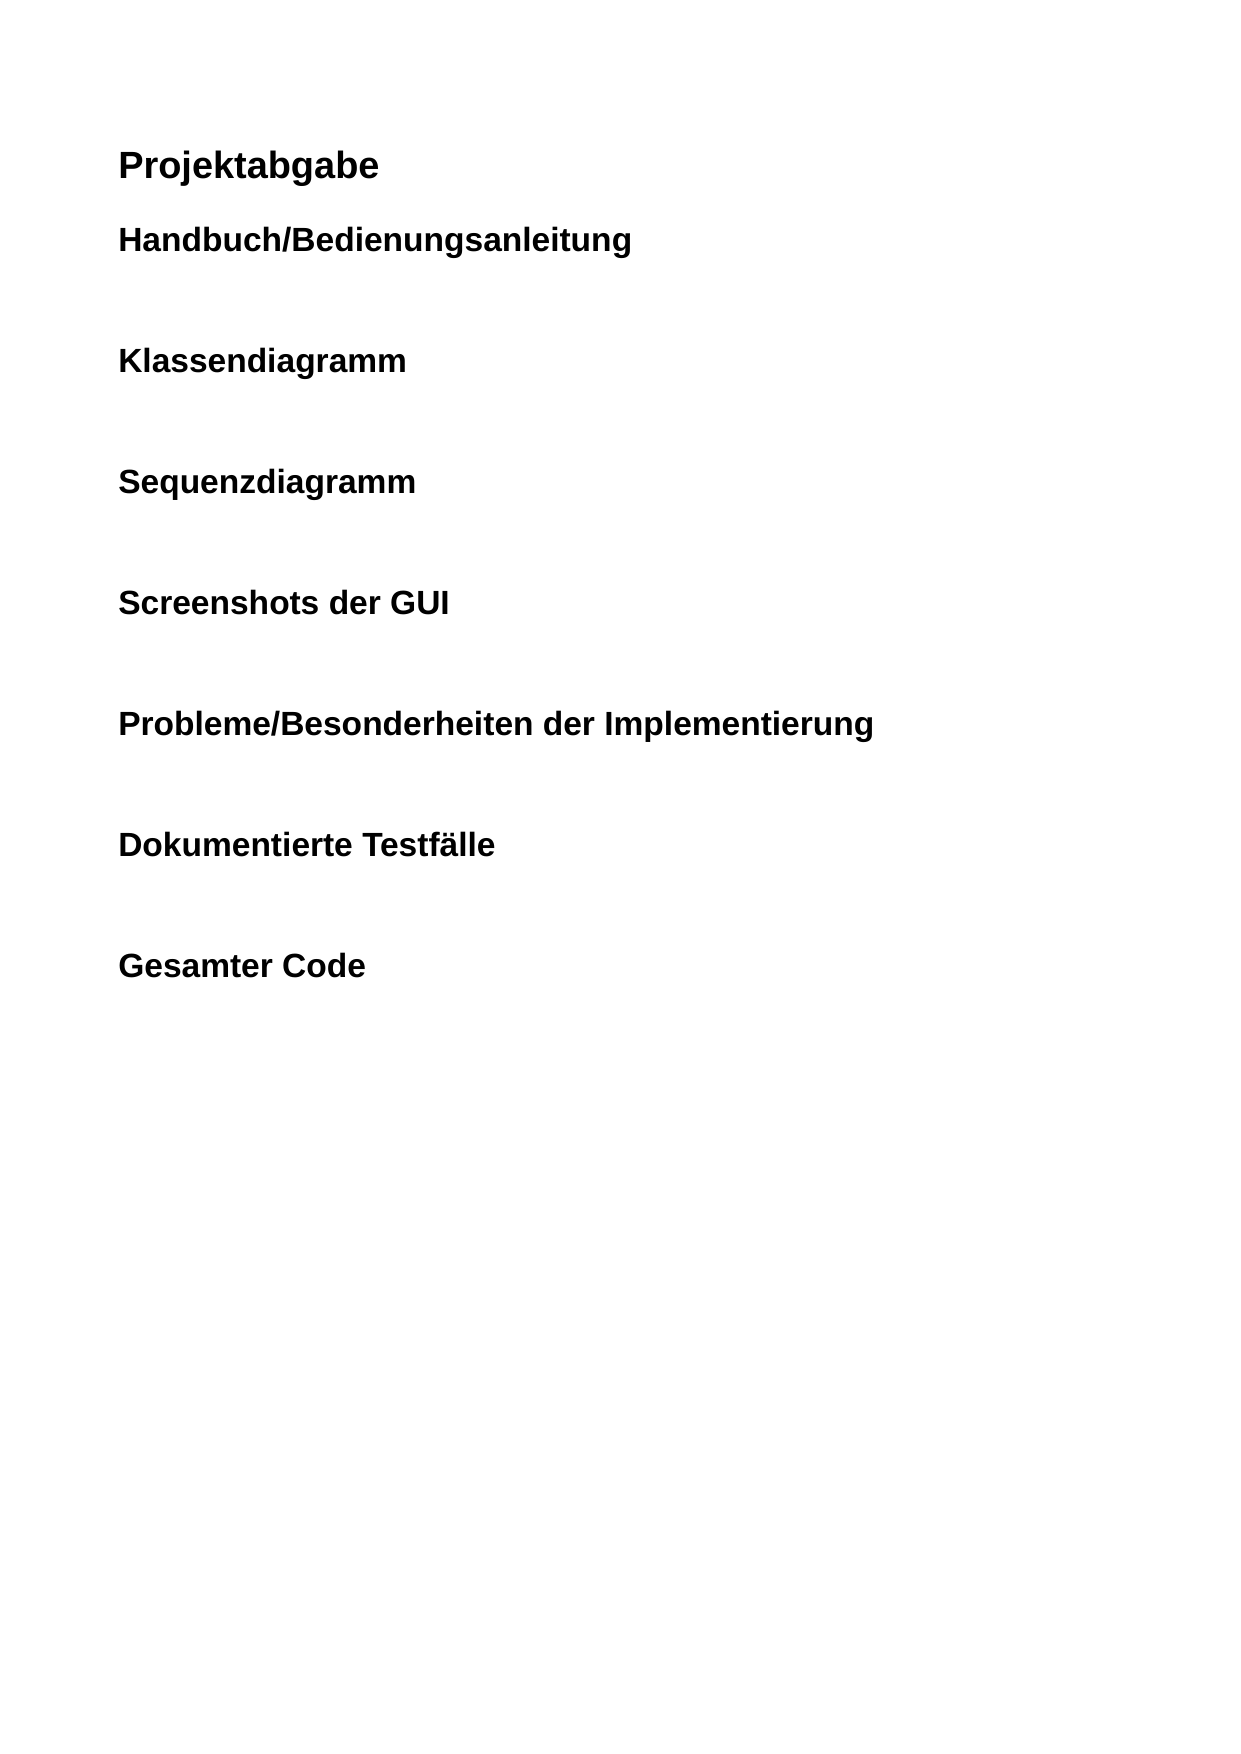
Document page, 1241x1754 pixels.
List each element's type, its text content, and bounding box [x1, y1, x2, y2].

subtitle Klassendiagramm [118, 341, 1122, 380]
subtitle Screenshots der GUI [118, 583, 1122, 622]
subtitle Sequenzdiagramm [118, 462, 1122, 501]
subtitle Dokumentierte Testfälle [118, 825, 1122, 864]
subtitle Probleme/Besonderheiten der Implementierung [118, 704, 1122, 743]
subtitle Handbuch/Bedienungsanleitung [118, 220, 1122, 259]
subtitle Projektabgabe [118, 143, 1122, 187]
subtitle Gesamter Code [118, 946, 1122, 985]
